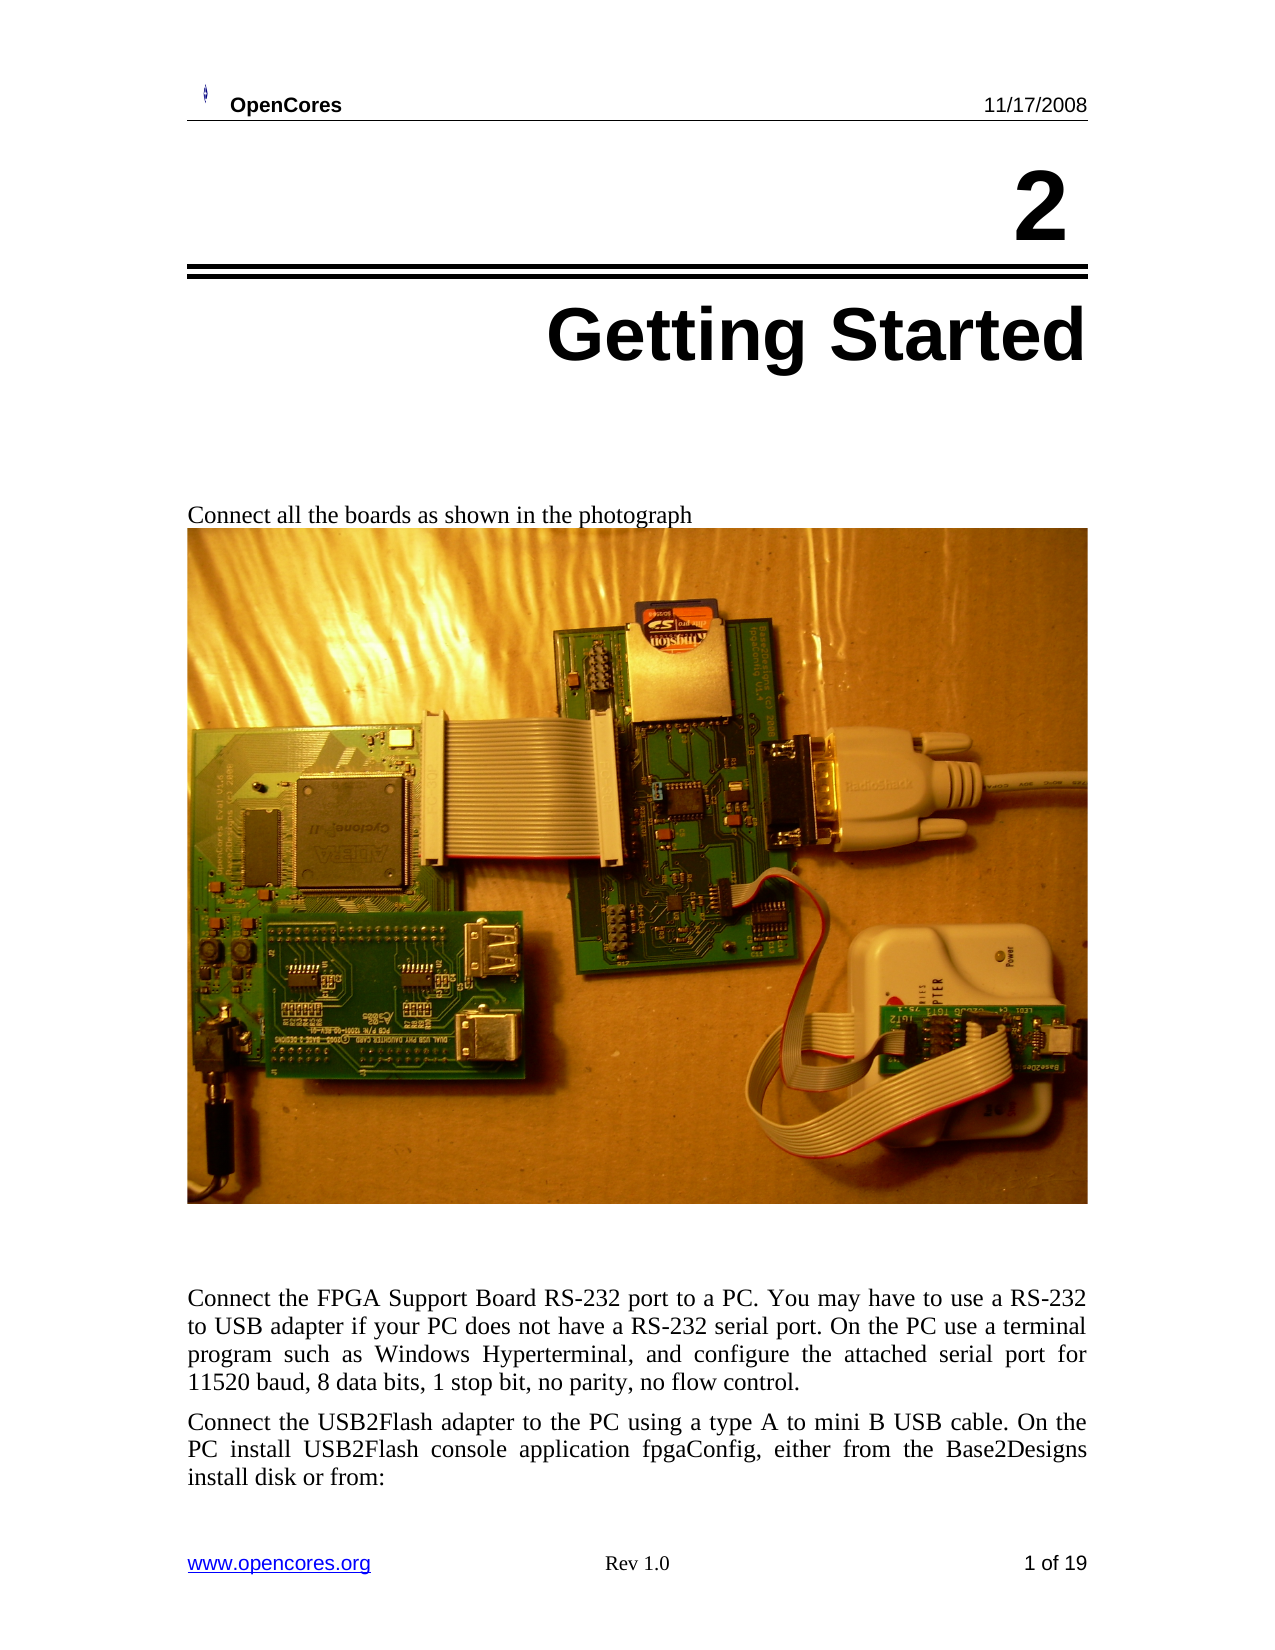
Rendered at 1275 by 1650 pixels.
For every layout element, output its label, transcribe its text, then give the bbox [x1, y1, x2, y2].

text Connect the FPGA Support Board RS-232 port to a PC. You may have to use a RS-232 to USB adapter if your PC does not have a RS-232 serial port. On the PC use a terminal program such as Windows Hyperterminal, and configure the attached serial port for 11520 baud, 8 data bits, 1 stop bit, no parity, no flow control. [187, 1284, 1088, 1395]
text Connect the USB2Flash adapter to the PC using a type A to mini B USB cable. On the PC install USB2Flash console application fpgaConfig, either from the Base2Designs install disk or from: [187, 1408, 1088, 1491]
subtitle Getting Started [187, 292, 1088, 376]
text Connect all the boards as shown in the photograph [187, 501, 1088, 528]
picture [187, 528, 1088, 1204]
